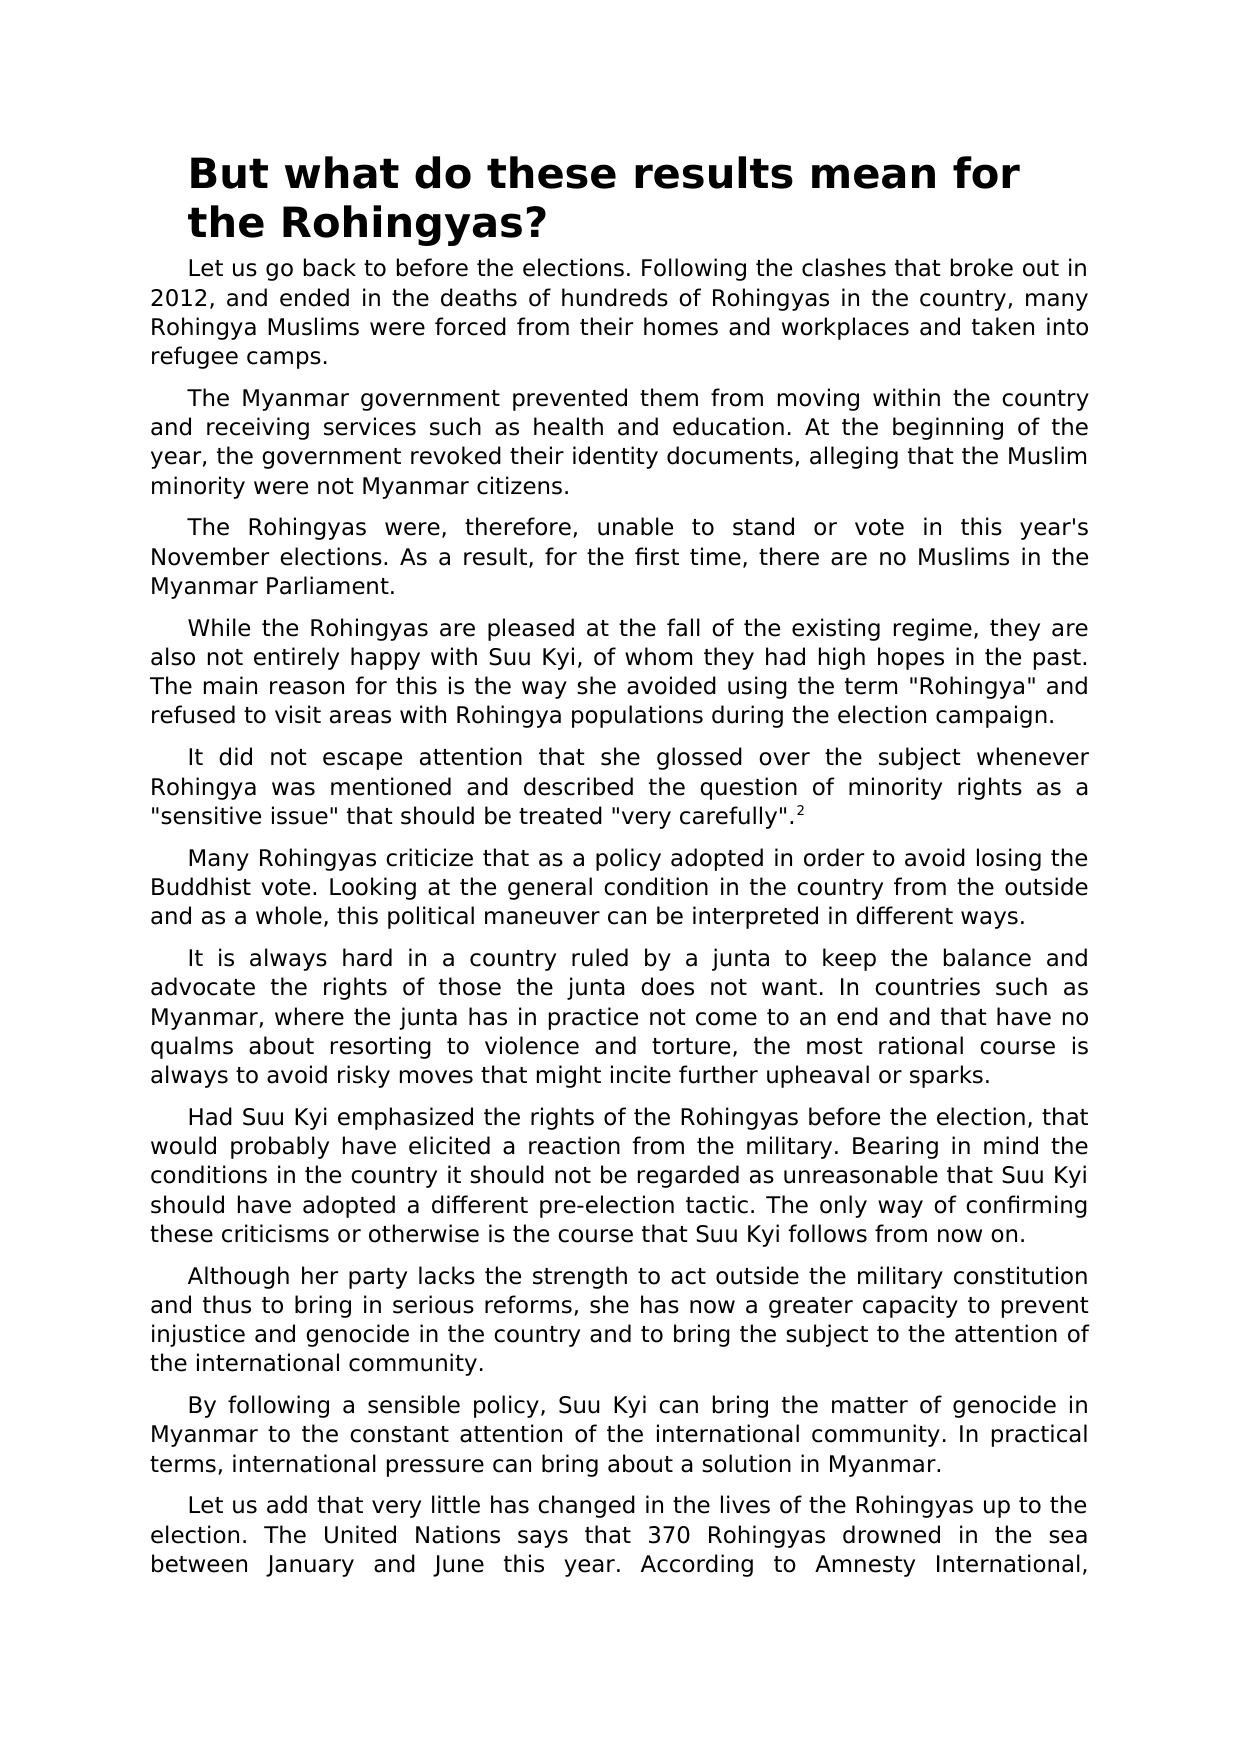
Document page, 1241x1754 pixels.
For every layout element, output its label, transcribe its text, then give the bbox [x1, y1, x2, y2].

text Let us go back to before the elections. Following the clashes that broke out in 2012, and ended in the deaths of hundreds of Rohingyas in the country, many Rohingya Muslims were forced from their homes and workplaces and taken into refugee camps. [150, 255, 1090, 370]
text It did not escape attention that she glossed over the subject whenever Rohingya was mentioned and described the question of minority rights as a "sensitive issue" that should be treated "very carefully".2 [150, 744, 1090, 830]
text Although her party lacks the strength to act outside the military constitution and thus to bring in serious reforms, she has now a greater capacity to prevent injustice and genocide in the country and to bring the subject to the attention of the international community. [150, 1263, 1090, 1377]
text By following a sensible policy, Suu Kyi can bring the matter of genocide in Myanmar to the constant attention of the international community. In practical terms, international pressure can bring about a solution in Myanmar. [150, 1392, 1090, 1478]
text While the Rohingyas are pleased at the fall of the existing regime, they are also not entirely happy with Suu Kyi, of whom they had high hopes in the past. The main reason for this is the way she avoided using the term "Rohingya" and refused to visit areas with Rohingya populations during the election campaign. [150, 615, 1090, 729]
text Let us add that very little has changed in the lives of the Rohingyas up to the election. The United Nations says that 370 Rohingyas drowned in the sea between January and June this year. According to Amnesty International, [150, 1493, 1090, 1578]
text Had Suu Kyi emphasized the rights of the Rohingyas before the election, that would probably have elicited a reaction from the military. Bearing in mind the conditions in the country it should not be regarded as unreasonable that Suu Kyi should have adopted a different pre-election tactic. The only way of confirming these criticisms or otherwise is the course that Suu Kyi follows from now on. [150, 1104, 1090, 1248]
text Many Rohingyas criticize that as a policy adopted in order to avoid losing the Buddhist vote. Looking at the general condition in the country from the outside and as a whole, this political maneuver can be interpreted in different ways. [150, 845, 1090, 930]
text The Rohingyas were, therefore, unable to stand or vote in this year's November elections. As a result, for the first time, there are no Muslims in the Myanmar Parliament. [150, 514, 1090, 600]
subtitle But what do these results mean for the Rohingyas? [187, 150, 1090, 247]
text The Myanmar government prevented them from moving within the country and receiving services such as health and education. At the beginning of the year, the government revoked their identity documents, alleging that the Muslim minority were not Myanmar citizens. [150, 385, 1090, 499]
text It is always hard in a country ruled by a junta to keep the balance and advocate the rights of those the junta does not want. In countries such as Myanmar, where the junta has in practice not come to an end and that have no qualms about resorting to violence and torture, the most rational course is always to avoid risky moves that might incite further upheaval or sparks. [150, 945, 1090, 1089]
